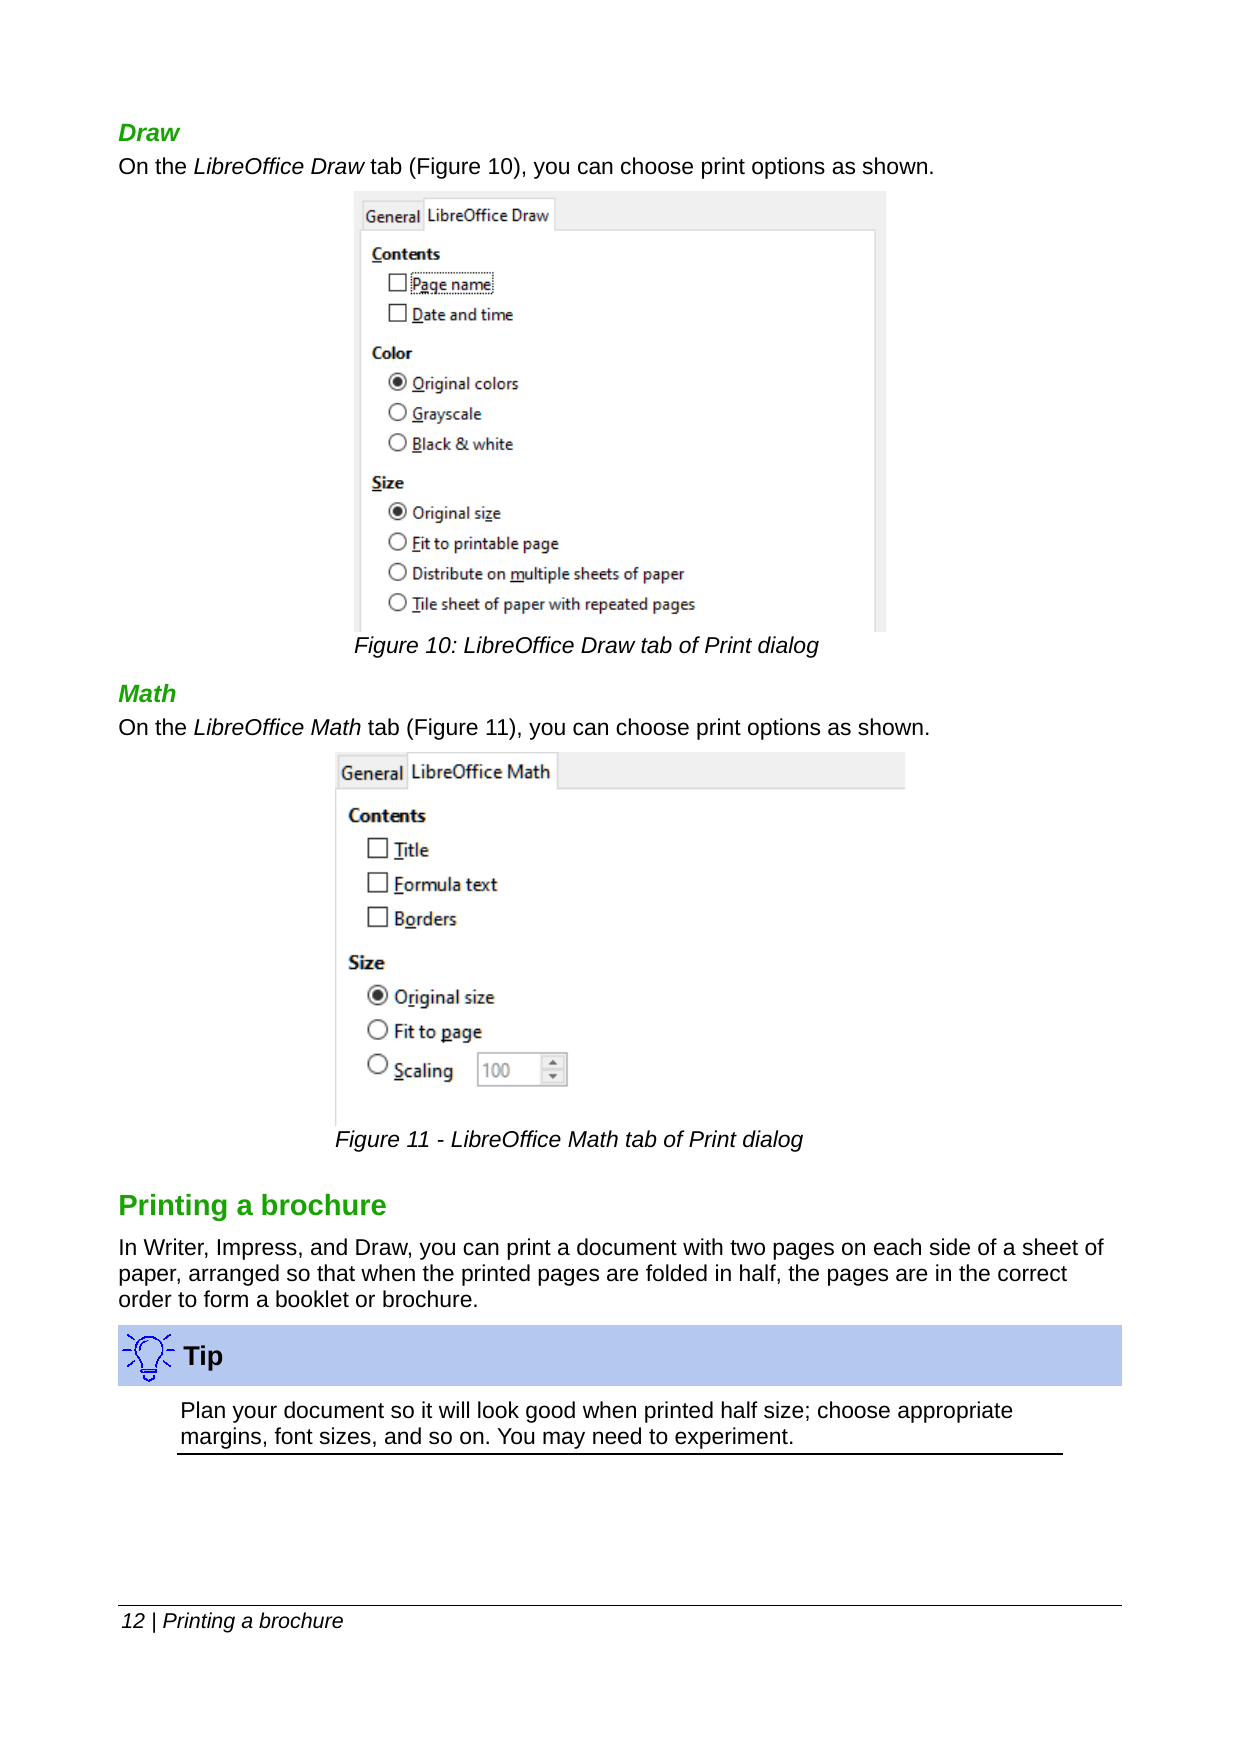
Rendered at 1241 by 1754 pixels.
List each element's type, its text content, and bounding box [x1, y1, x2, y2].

picture [119, 1326, 179, 1386]
text In Writer, Impress, and Draw, you can print a document with two pages on each side of a sheet of paper, arranged so that when the printed pages are folded in half, the pages are in the correct order to form a booklet or brochure. [118, 1234, 1122, 1313]
subtitle Draw [118, 118, 1122, 147]
text Figure 11 - LibreOffice Math tab of Print dialog [335, 1126, 905, 1152]
picture [353, 191, 887, 632]
picture [335, 752, 906, 1126]
subtitle Tip [118, 1325, 1122, 1386]
text Plan your document so it will look good when printed half size; choose appropriate margins, font sizes, and so on. You may need to experiment. [177, 1394, 1063, 1453]
text On the LibreOffice Math tab (Figure 11), you can choose print options as shown. [118, 714, 1122, 740]
text Figure 10: LibreOffice Draw tab of Print dialog [354, 632, 886, 658]
text On the LibreOffice Draw tab (Figure 10), you can choose print options as shown. [118, 153, 1122, 179]
subtitle Math [118, 679, 1122, 708]
subtitle Printing a brochure [118, 1188, 1122, 1222]
